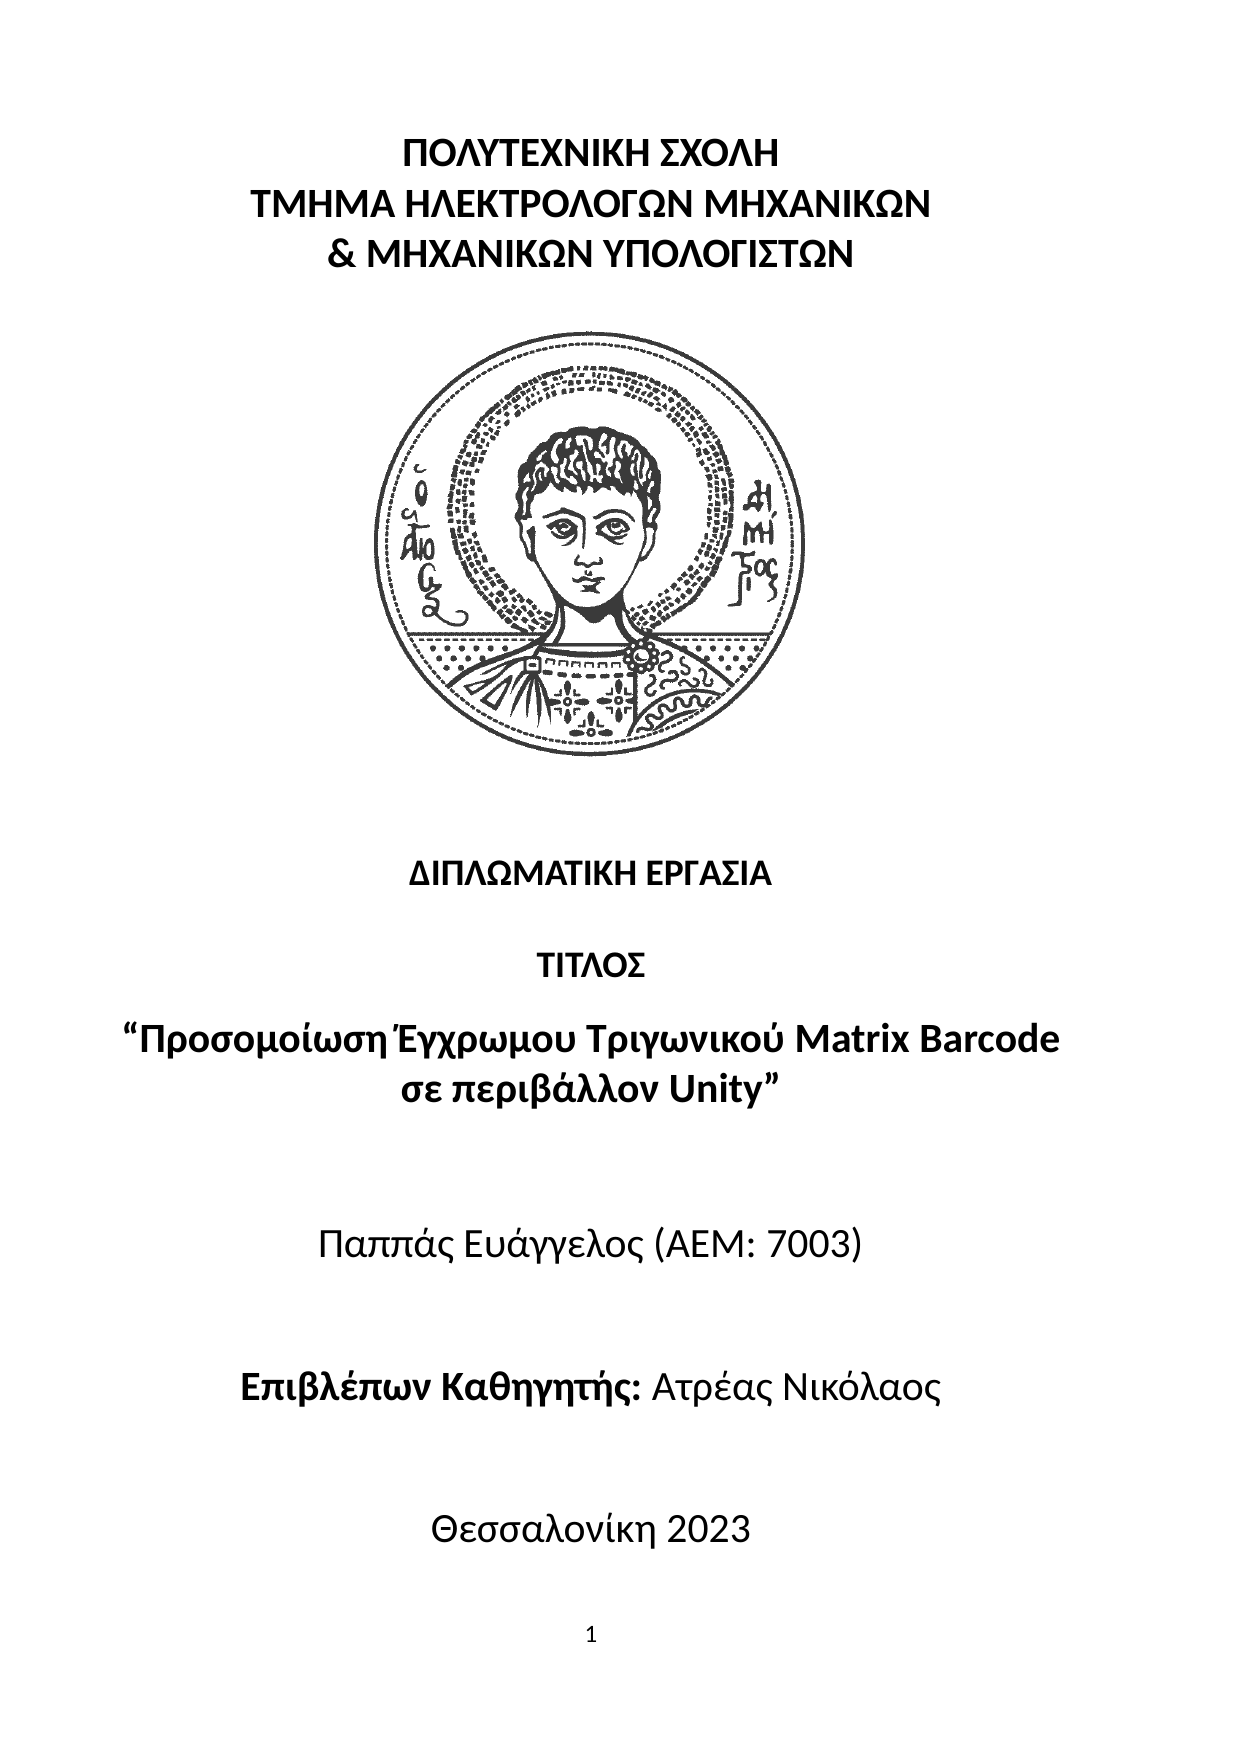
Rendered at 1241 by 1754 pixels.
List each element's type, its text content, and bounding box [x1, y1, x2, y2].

text ΤΜΗΜΑ ΗΛΕΚΤΡΟΛΟΓΩΝ ΜΗΧΑΝΙΚΩΝ [118, 177, 1063, 227]
text ΔΙΠΛΩΜΑΤΙΚΗ ΕΡΓΑΣΙΑ [118, 849, 1063, 895]
text ΠΟΛΥΤΕΧΝΙΚΗ ΣΧΟΛΗ [118, 126, 1063, 177]
text Παππάς Ευάγγελος (ΑΕΜ: 7003) [118, 1217, 1063, 1268]
text & ΜΗΧΑΝΙΚΩΝ ΥΠΟΛΟΓΙΣΤΩΝ [118, 227, 1063, 278]
text ΤΙΤΛΟΣ [118, 941, 1063, 987]
text Θεσσαλονίκη 2023 [118, 1502, 1063, 1553]
text “Προσομοίωση Έγχρωμου Τριγωνικού Matrix Barcode σε περιβάλλον Unity” [118, 1012, 1063, 1113]
text Eπιβλέπων Kαθηγητής: Ατρέας Νικόλαος [118, 1360, 1063, 1411]
